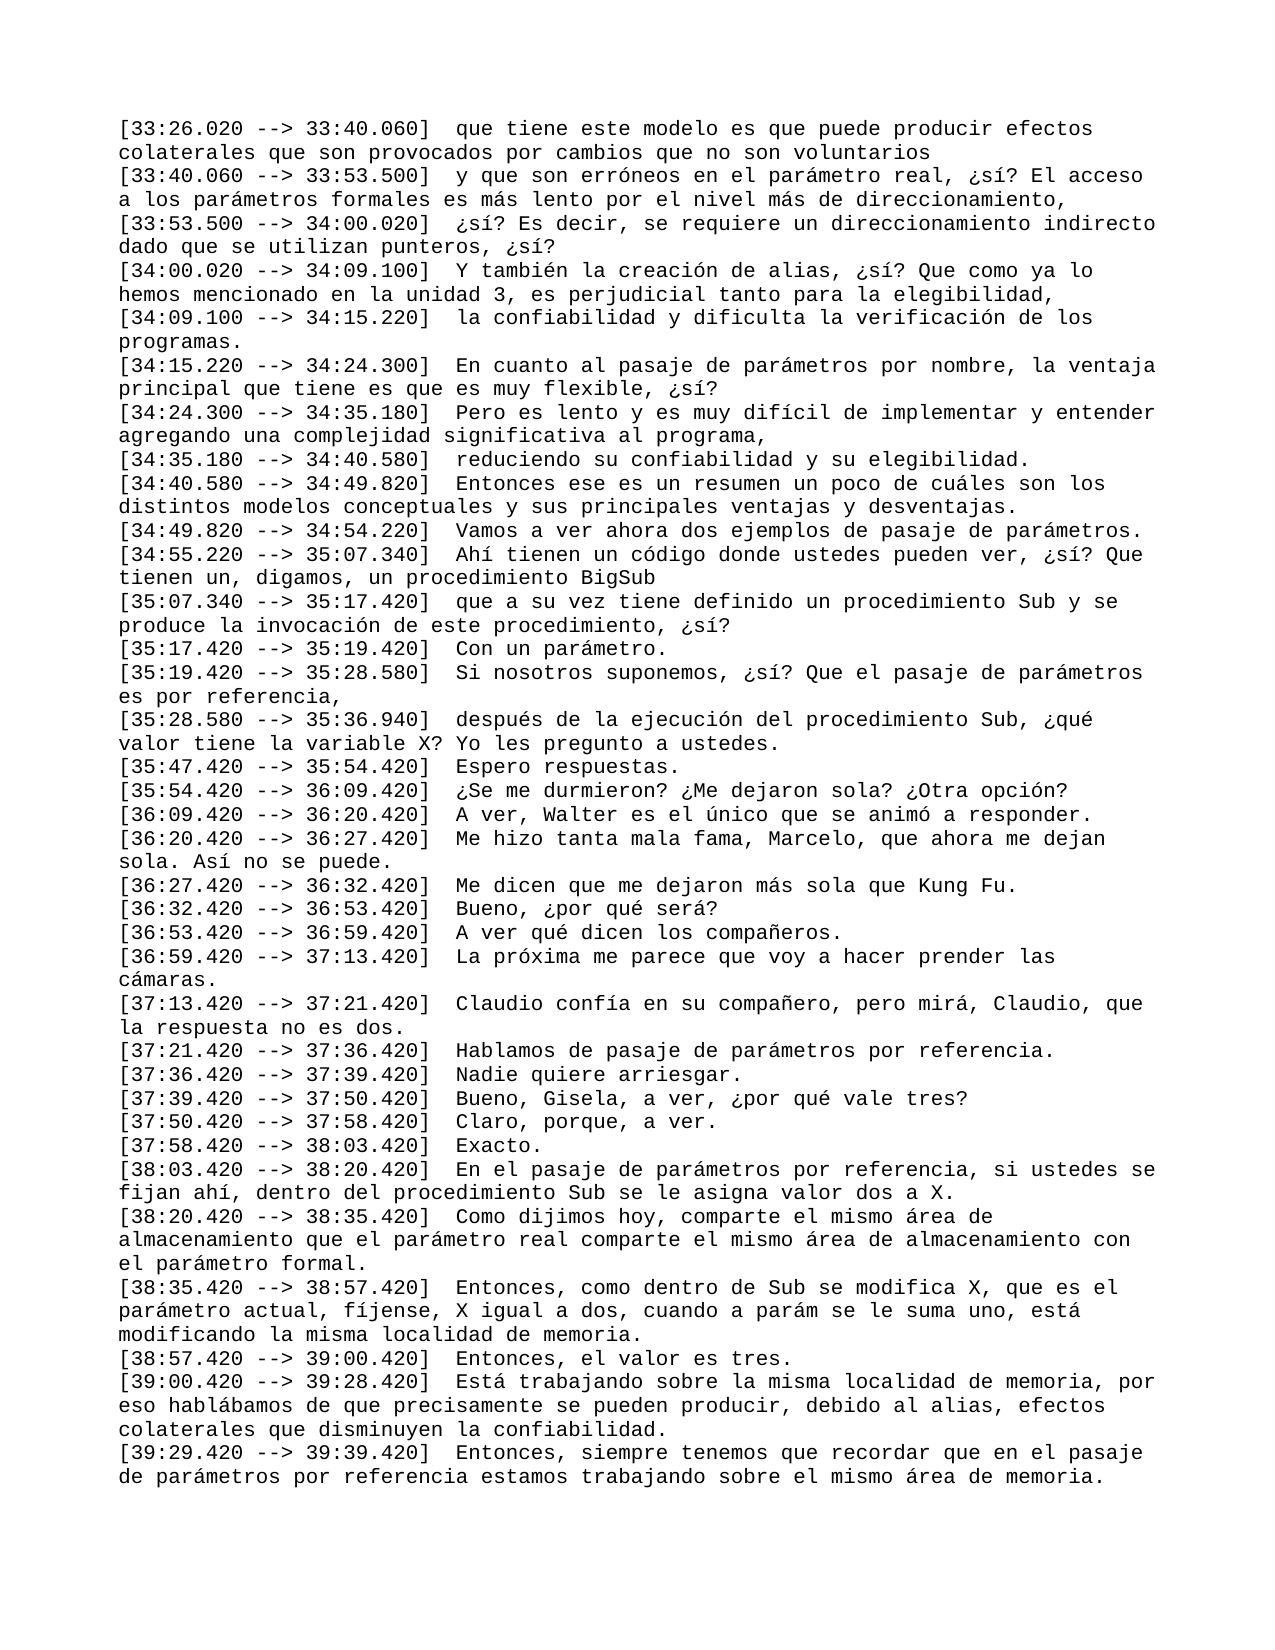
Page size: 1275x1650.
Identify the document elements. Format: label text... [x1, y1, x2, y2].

text [36:27.420 --> 36:32.420] Me dicen que me dejaron más sola que Kung Fu. [118, 875, 1157, 898]
text [37:50.420 --> 37:58.420] Claro, porque, a ver. [118, 1111, 1157, 1135]
text [38:03.420 --> 38:20.420] En el pasaje de parámetros por referencia, si ustedes se fijan ahí, dentro del procedimiento Sub se le asigna valor dos a X. [118, 1158, 1157, 1206]
text [39:00.420 --> 39:28.420] Está trabajando sobre la misma localidad de memoria, por eso hablábamos de que precisamente se pueden producir, debido al alias, efectos colaterales que disminuyen la confiabilidad. [118, 1371, 1157, 1442]
text [35:07.340 --> 35:17.420] que a su vez tiene definido un procedimiento Sub y se produce la invocación de este procedimiento, ¿sí? [118, 591, 1157, 638]
text [37:36.420 --> 37:39.420] Nadie quiere arriesgar. [118, 1064, 1157, 1088]
text [35:17.420 --> 35:19.420] Con un parámetro. [118, 638, 1157, 662]
text [36:53.420 --> 36:59.420] A ver qué dicen los compañeros. [118, 922, 1157, 946]
text [37:13.420 --> 37:21.420] Claudio confía en su compañero, pero mirá, Claudio, que la respuesta no es dos. [118, 993, 1157, 1040]
text [38:57.420 --> 39:00.420] Entonces, el valor es tres. [118, 1348, 1157, 1371]
text [36:59.420 --> 37:13.420] La próxima me parece que voy a hacer prender las cámaras. [118, 946, 1157, 993]
text [33:26.020 --> 33:40.060] que tiene este modelo es que puede producir efectos colaterales que son provocados por cambios que no son voluntarios [118, 118, 1157, 165]
text [37:58.420 --> 38:03.420] Exacto. [118, 1135, 1157, 1158]
text [36:20.420 --> 36:27.420] Me hizo tanta mala fama, Marcelo, que ahora me dejan sola. Así no se puede. [118, 827, 1157, 875]
text [35:47.420 --> 35:54.420] Espero respuestas. [118, 757, 1157, 780]
text [35:28.580 --> 35:36.940] después de la ejecución del procedimiento Sub, ¿qué valor tiene la variable X? Yo les pregunto a ustedes. [118, 709, 1157, 757]
text [34:40.580 --> 34:49.820] Entonces ese es un resumen un poco de cuáles son los distintos modelos conceptuales y sus principales ventajas y desventajas. [118, 473, 1157, 520]
text [34:49.820 --> 34:54.220] Vamos a ver ahora dos ejemplos de pasaje de parámetros. [118, 520, 1157, 544]
text [33:53.500 --> 34:00.020] ¿sí? Es decir, se requiere un direccionamiento indirecto dado que se utilizan punteros, ¿sí? [118, 213, 1157, 260]
text [34:55.220 --> 35:07.340] Ahí tienen un código donde ustedes pueden ver, ¿sí? Que tienen un, digamos, un procedimiento BigSub [118, 544, 1157, 591]
text [39:29.420 --> 39:39.420] Entonces, siempre tenemos que recordar que en el pasaje de parámetros por referencia estamos trabajando sobre el mismo área de memoria. [118, 1442, 1157, 1489]
text [38:35.420 --> 38:57.420] Entonces, como dentro de Sub se modifica X, que es el parámetro actual, fíjense, X igual a dos, cuando a parám se le suma uno, está modificando la misma localidad de memoria. [118, 1277, 1157, 1348]
text [34:35.180 --> 34:40.580] reduciendo su confiabilidad y su elegibilidad. [118, 449, 1157, 473]
text [34:24.300 --> 34:35.180] Pero es lento y es muy difícil de implementar y entender agregando una complejidad significativa al programa, [118, 402, 1157, 449]
text [37:21.420 --> 37:36.420] Hablamos de pasaje de parámetros por referencia. [118, 1040, 1157, 1064]
text [35:54.420 --> 36:09.420] ¿Se me durmieron? ¿Me dejaron sola? ¿Otra opción? [118, 780, 1157, 804]
text [34:15.220 --> 34:24.300] En cuanto al pasaje de parámetros por nombre, la ventaja principal que tiene es que es muy flexible, ¿sí? [118, 354, 1157, 402]
text [36:09.420 --> 36:20.420] A ver, Walter es el único que se animó a responder. [118, 804, 1157, 827]
text [35:19.420 --> 35:28.580] Si nosotros suponemos, ¿sí? Que el pasaje de parámetros es por referencia, [118, 662, 1157, 709]
text [34:09.100 --> 34:15.220] la confiabilidad y dificulta la verificación de los programas. [118, 307, 1157, 354]
text [36:32.420 --> 36:53.420] Bueno, ¿por qué será? [118, 898, 1157, 922]
text [38:20.420 --> 38:35.420] Como dijimos hoy, comparte el mismo área de almacenamiento que el parámetro real comparte el mismo área de almacenamiento con el parámetro formal. [118, 1206, 1157, 1277]
text [33:40.060 --> 33:53.500] y que son erróneos en el parámetro real, ¿sí? El acceso a los parámetros formales es más lento por el nivel más de direccionamiento, [118, 165, 1157, 213]
text [37:39.420 --> 37:50.420] Bueno, Gisela, a ver, ¿por qué vale tres? [118, 1088, 1157, 1111]
text [34:00.020 --> 34:09.100] Y también la creación de alias, ¿sí? Que como ya lo hemos mencionado en la unidad 3, es perjudicial tanto para la elegibilidad, [118, 260, 1157, 307]
